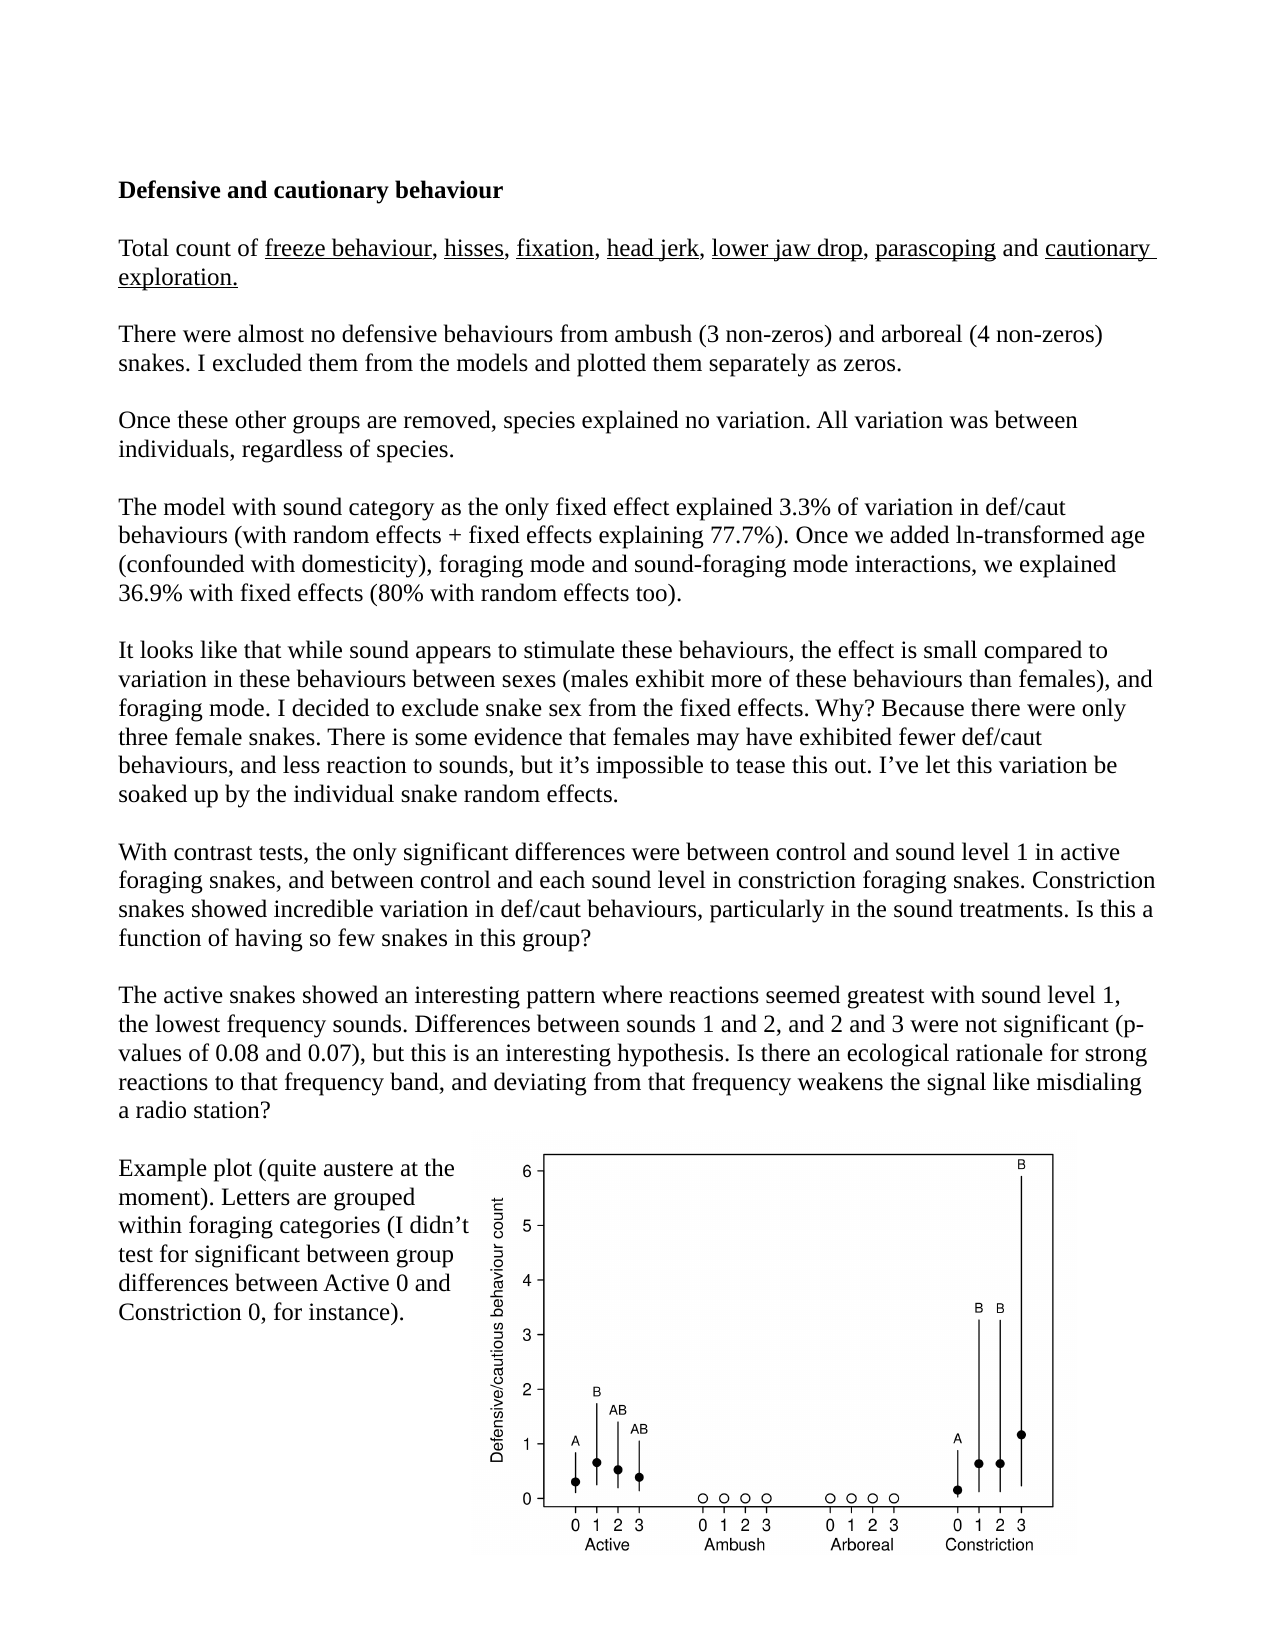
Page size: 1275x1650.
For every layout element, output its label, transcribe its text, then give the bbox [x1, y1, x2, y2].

text Defensive and cautionary behaviour [118, 176, 1157, 204]
picture [471, 1130, 1077, 1555]
text Once these other groups are removed, species explained no variation. All variation was between individuals, regardless of species. [118, 406, 1157, 463]
text [1077, 1153, 1157, 1326]
text Total count of freeze behaviour, hisses, fixation, head jerk, lower jaw drop, parascoping and cautionary exploration. [118, 233, 1157, 291]
text There were almost no defensive behaviours from ambush (3 non-zeros) and arboreal (4 non-zeros) snakes. I excluded them from the models and plotted them separately as zeros. [118, 319, 1157, 377]
text It looks like that while sound appears to stimulate these behaviours, the effect is small compared to variation in these behaviours between sexes (males exhibit more of these behaviours than females), and foraging mode. I decided to exclude snake sex from the fixed effects. Why? Because there were only three female snakes. There is some evidence that females may have exhibited fewer def/caut behaviours, and less reaction to sounds, but it’s impossible to tease this out. I’ve let this variation be soaked up by the individual snake random effects. [118, 636, 1157, 808]
text The model with sound category as the only fixed effect explained 3.3% of variation in def/caut behaviours (with random effects + fixed effects explaining 77.7%). Once we added ln-transformed age (confounded with domesticity), foraging mode and sound-foraging mode interactions, we explained 36.9% with fixed effects (80% with random effects too). [118, 492, 1157, 607]
text With contrast tests, the only significant differences were between control and sound level 1 in active foraging snakes, and between control and each sound level in constriction foraging snakes. Constriction snakes showed incredible variation in def/caut behaviours, particularly in the sound treatments. Is this a function of having so few snakes in this group? [118, 837, 1157, 952]
text Example plot (quite austere at the moment). Letters are grouped within foraging categories (I didn’t test for significant between group differences between Active 0 and Constriction 0, for instance). [118, 1153, 471, 1326]
text The active snakes showed an interesting pattern where reactions seemed greatest with sound level 1, the lowest frequency sounds. Differences between sounds 1 and 2, and 2 and 3 were not significant (p-values of 0.08 and 0.07), but this is an interesting hypothesis. Is there an ecological rationale for strong reactions to that frequency band, and deviating from that frequency weakens the signal like misdialing a radio station? [118, 981, 1157, 1124]
